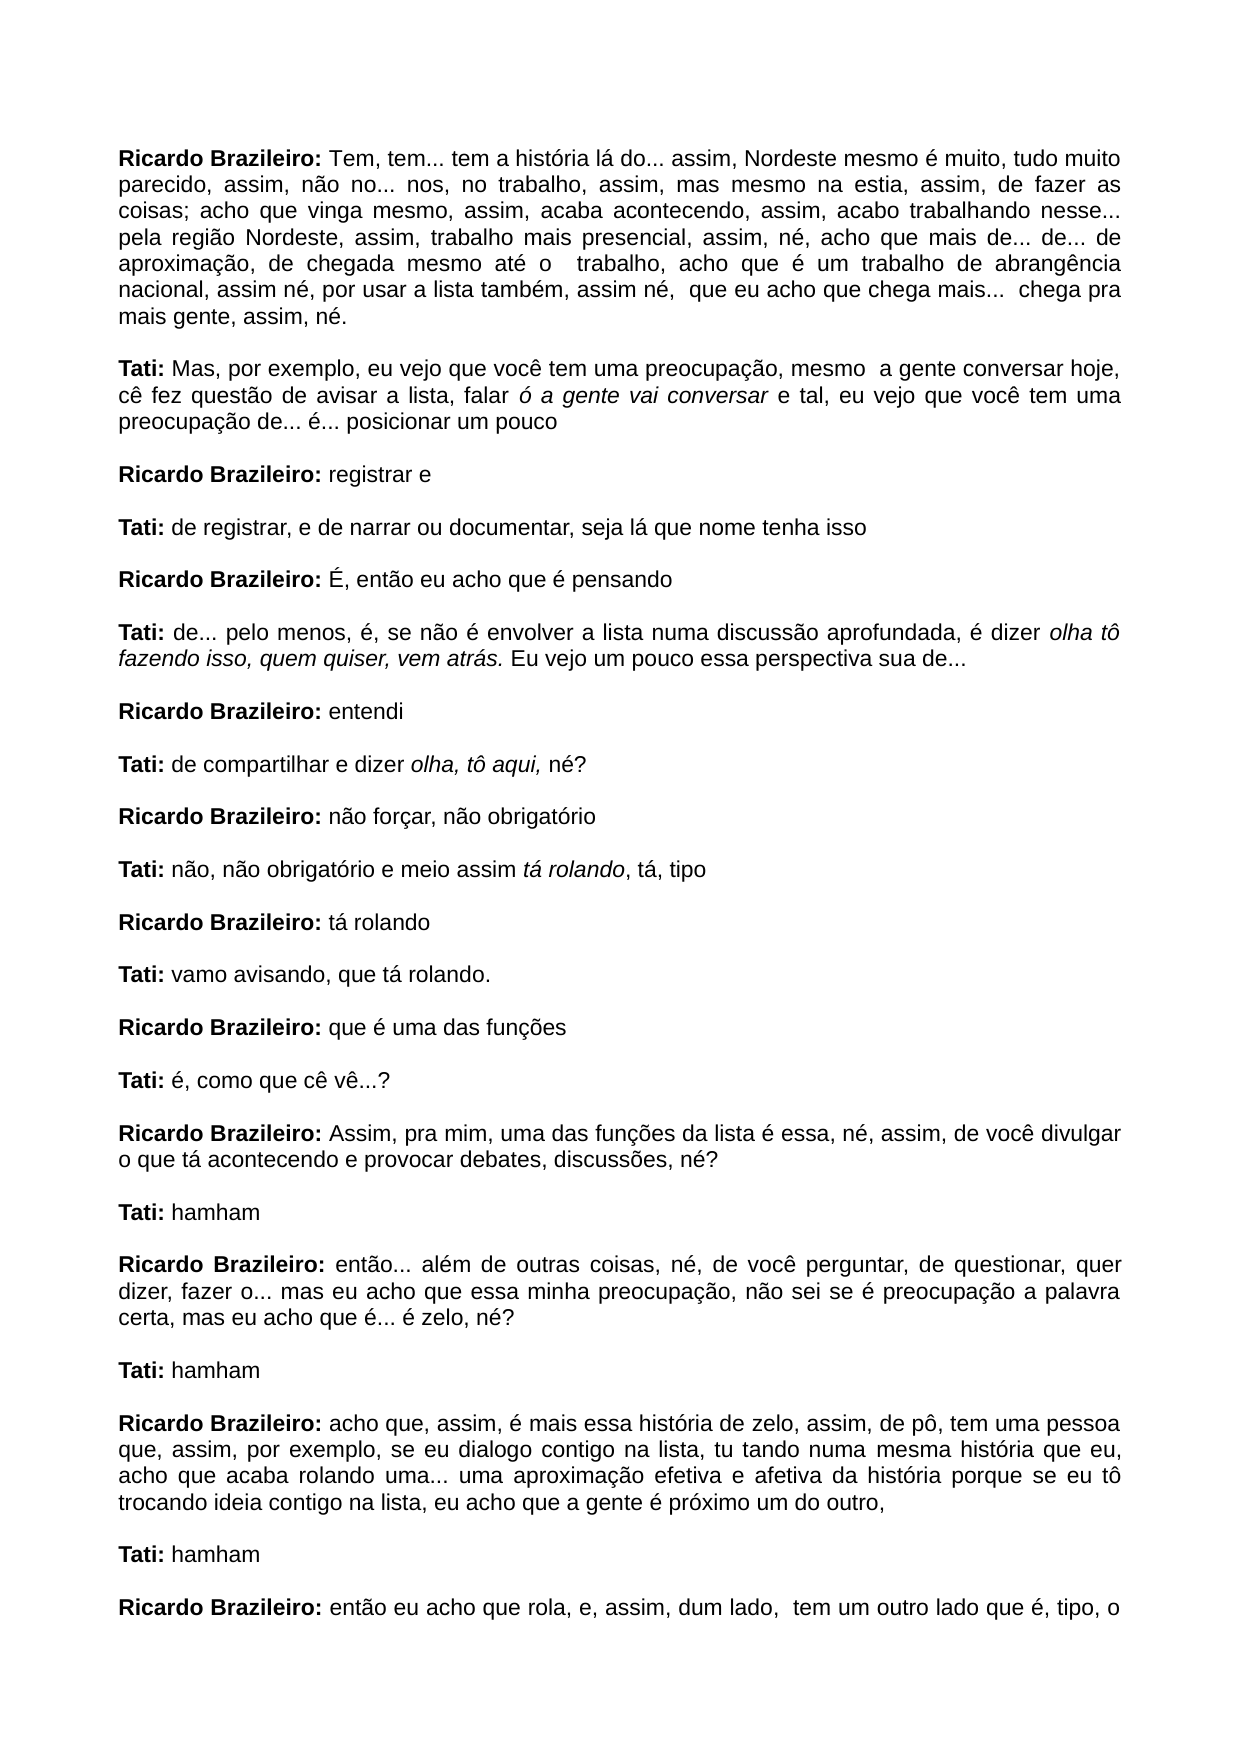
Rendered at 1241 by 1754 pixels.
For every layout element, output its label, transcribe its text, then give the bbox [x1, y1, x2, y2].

text Tati: vamo avisando, que tá rolando. [118, 961, 1122, 988]
text Ricardo Brazileiro: Tem, tem... tem a história lá do... assim, Nordeste mesmo é muito, tudo muito parecido, assim, não no... nos, no trabalho, assim, mas mesmo na estia, assim, de fazer as coisas; acho que vinga mesmo, assim, acaba acontecendo, assim, acabo trabalhando nesse... pela região Nordeste, assim, trabalho mais presencial, assim, né, acho que mais de... de... de aproximação, de chegada mesmo até o trabalho, acho que é um trabalho de abrangência nacional, assim né, por usar a lista também, assim né, que eu acho que chega mais... chega pra mais gente, assim, né. [118, 144, 1122, 329]
text Tati: Mas, por exemplo, eu vejo que você tem uma preocupação, mesmo a gente conversar hoje, cê fez questão de avisar a lista, falar ó a gente vai conversar e tal, eu vejo que você tem uma preocupação de... é... posicionar um pouco [118, 355, 1122, 434]
text Tati: hamham [118, 1541, 1122, 1568]
text Ricardo Brazileiro: registrar e [118, 461, 1122, 487]
text Ricardo Brazileiro: tá rolando [118, 909, 1122, 935]
text Tati: de registrar, e de narrar ou documentar, seja lá que nome tenha isso [118, 513, 1122, 540]
text Tati: é, como que cê vê...? [118, 1067, 1122, 1093]
text Ricardo Brazileiro: É, então eu acho que é pensando [118, 566, 1122, 592]
text Ricardo Brazileiro: então... além de outras coisas, né, de você perguntar, de questionar, quer dizer, fazer o... mas eu acho que essa minha preocupação, não sei se é preocupação a palavra certa, mas eu acho que é... é zelo, né? [118, 1251, 1122, 1330]
text Ricardo Brazileiro: Assim, pra mim, uma das funções da lista é essa, né, assim, de você divulgar o que tá acontecendo e provocar debates, discussões, né? [118, 1119, 1122, 1172]
text Ricardo Brazileiro: não forçar, não obrigatório [118, 803, 1122, 830]
text Tati: hamham [118, 1199, 1122, 1225]
text Ricardo Brazileiro: então eu acho que rola, e, assim, dum lado, tem um outro lado que é, tipo, o [118, 1594, 1122, 1620]
text Ricardo Brazileiro: entendi [118, 698, 1122, 724]
text Tati: de... pelo menos, é, se não é envolver a lista numa discussão aprofundada, é dizer olha tô fazendo isso, quem quiser, vem atrás. Eu vejo um pouco essa perspectiva sua de... [118, 619, 1122, 672]
text Tati: hamham [118, 1357, 1122, 1383]
text Tati: de compartilhar e dizer olha, tô aqui, né? [118, 751, 1122, 777]
text Ricardo Brazileiro: que é uma das funções [118, 1014, 1122, 1041]
text Ricardo Brazileiro: acho que, assim, é mais essa história de zelo, assim, de pô, tem uma pessoa que, assim, por exemplo, se eu dialogo contigo na lista, tu tando numa mesma história que eu, acho que acaba rolando uma... uma aproximação efetiva e afetiva da história porque se eu tô trocando ideia contigo na lista, eu acho que a gente é próximo um do outro, [118, 1409, 1122, 1515]
text Tati: não, não obrigatório e meio assim tá rolando, tá, tipo [118, 856, 1122, 882]
